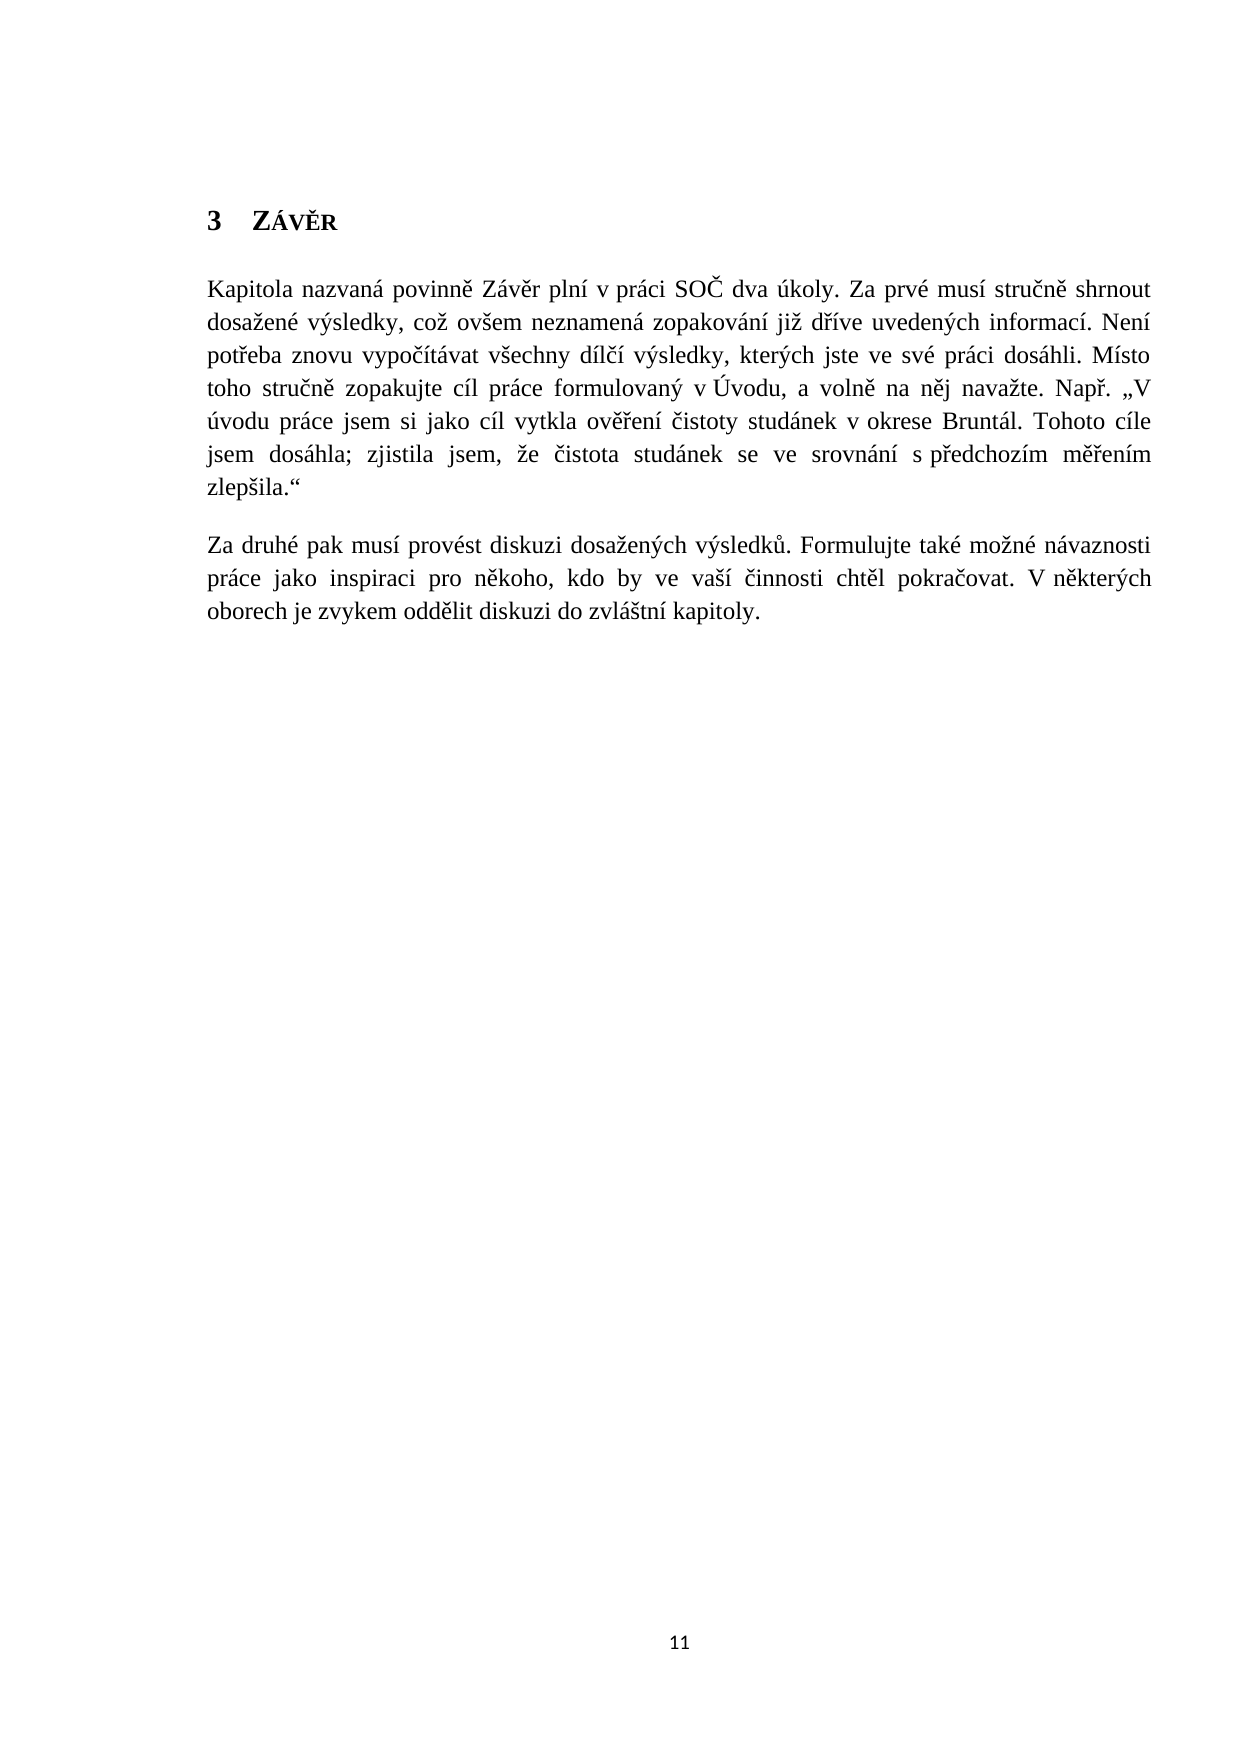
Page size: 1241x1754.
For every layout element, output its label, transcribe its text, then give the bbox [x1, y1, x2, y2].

subtitle Závěr [207, 203, 1152, 236]
text Za druhé pak musí provést diskuzi dosažených výsledků. Formulujte také možné návaznosti práce jako inspiraci pro někoho, kdo by ve vaší činnosti chtěl pokračovat. V některých oborech je zvykem oddělit diskuzi do zvláštní kapitoly. [207, 530, 1152, 624]
text Kapitola nazvaná povinně Závěr plní v práci SOČ dva úkoly. Za prvé musí stručně shrnout dosažené výsledky, což ovšem neznamená zopakování již dříve uvedených informací. Není potřeba znovu vypočítávat všechny dílčí výsledky, kterých jste ve své práci dosáhli. Místo toho stručně zopakujte cíl práce formulovaný v Úvodu, a volně na něj navažte. Např. „V úvodu práce jsem si jako cíl vytkla ověření čistoty studánek v okrese Bruntál. Tohoto cíle jsem dosáhla; zjistila jsem, že čistota studánek se ve srovnání s předchozím měřením zlepšila.“ [207, 274, 1152, 501]
